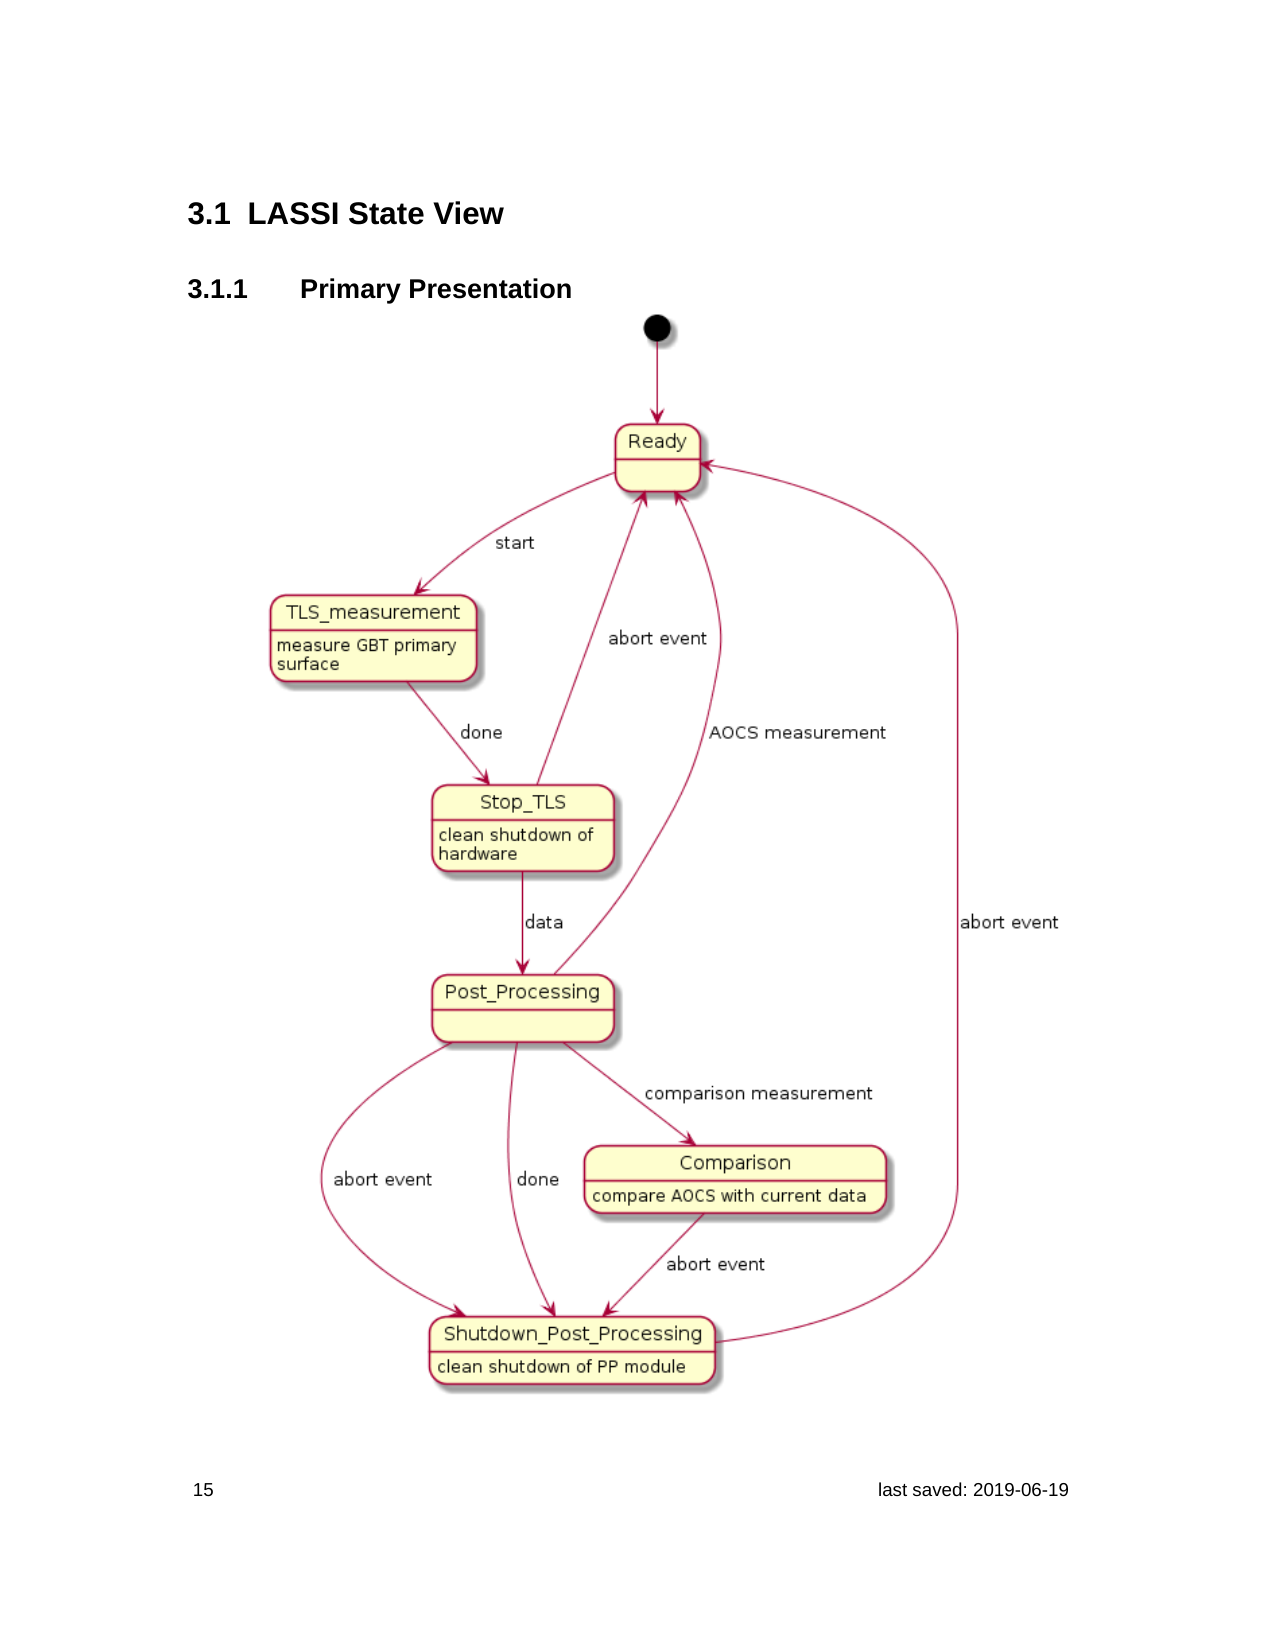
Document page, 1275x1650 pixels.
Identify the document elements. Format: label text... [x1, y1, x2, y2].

subtitle LASSI State View [187, 192, 1087, 231]
picture [262, 304, 1073, 1397]
subtitle Primary Presentation [187, 269, 1087, 1397]
